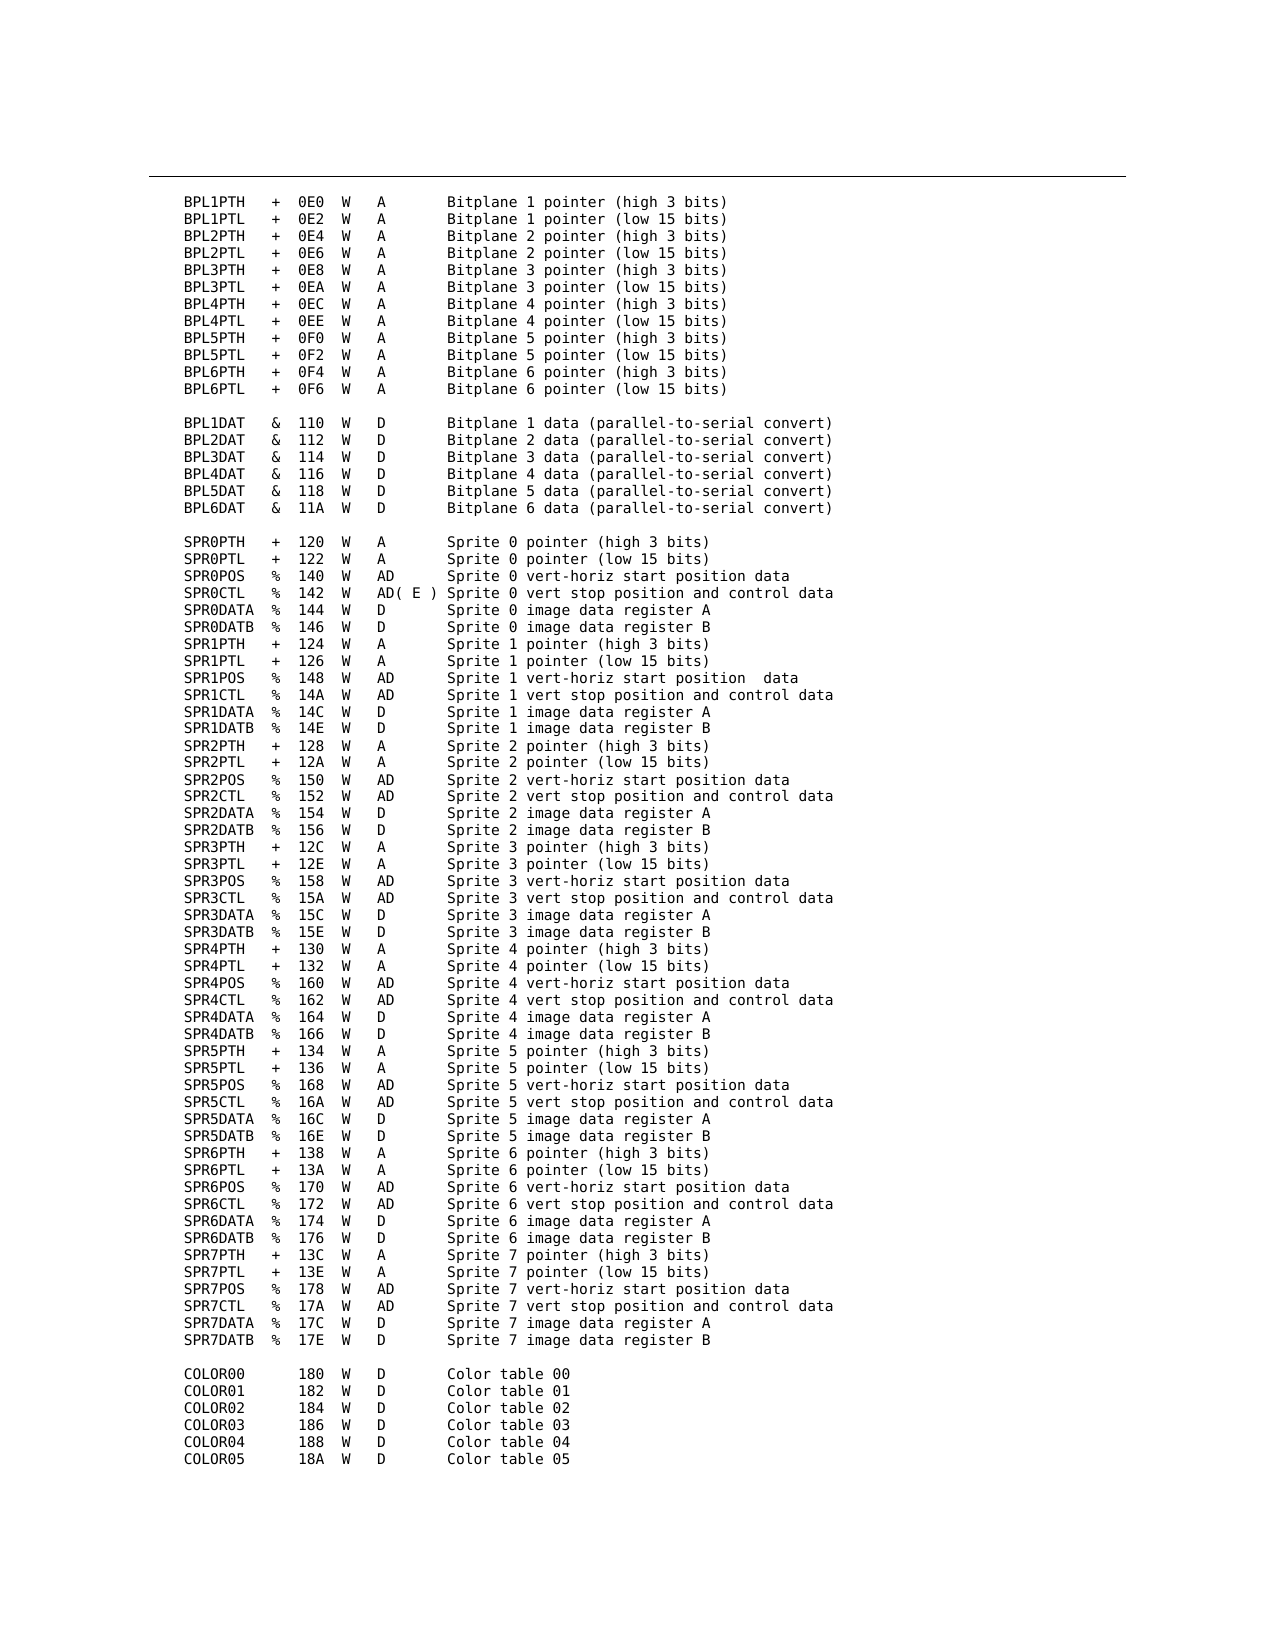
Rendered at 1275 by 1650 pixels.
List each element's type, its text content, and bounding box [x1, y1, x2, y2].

text SPR6PTH + 138 W A Sprite 6 pointer (high 3 bits) [148, 1145, 1126, 1162]
text BPL5DAT & 118 W D Bitplane 5 data (parallel-to-serial convert) [148, 483, 1126, 500]
text SPR4PTL + 132 W A Sprite 4 pointer (low 15 bits) [148, 958, 1126, 975]
text SPR0POS % 140 W AD Sprite 0 vert-horiz start position data [148, 568, 1126, 584]
text SPR4CTL % 162 W AD Sprite 4 vert stop position and control data [148, 992, 1126, 1009]
text COLOR01 182 W D Color table 01 [148, 1383, 1126, 1399]
text SPR3PTH + 12C W A Sprite 3 pointer (high 3 bits) [148, 839, 1126, 856]
text SPR6CTL % 172 W AD Sprite 6 vert stop position and control data [148, 1196, 1126, 1213]
text COLOR00 180 W D Color table 00 [148, 1366, 1126, 1383]
text SPR2POS % 150 W AD Sprite 2 vert-horiz start position data [148, 771, 1126, 788]
text SPR2DATB % 156 W D Sprite 2 image data register B [148, 822, 1126, 839]
text SPR7PTH + 13C W A Sprite 7 pointer (high 3 bits) [148, 1247, 1126, 1264]
text SPR4PTH + 130 W A Sprite 4 pointer (high 3 bits) [148, 941, 1126, 958]
text BPL3PTL + 0EA W A Bitplane 3 pointer (low 15 bits) [148, 279, 1126, 296]
text SPR7POS % 178 W AD Sprite 7 vert-horiz start position data [148, 1281, 1126, 1298]
text SPR3CTL % 15A W AD Sprite 3 vert stop position and control data [148, 890, 1126, 907]
text BPL6DAT & 11A W D Bitplane 6 data (parallel-to-serial convert) [148, 500, 1126, 517]
text COLOR05 18A W D Color table 05 [148, 1451, 1126, 1467]
text SPR0CTL % 142 W AD( E ) Sprite 0 vert stop position and control data [148, 584, 1126, 602]
text SPR5DATB % 16E W D Sprite 5 image data register B [148, 1128, 1126, 1145]
text BPL5PTH + 0F0 W A Bitplane 5 pointer (high 3 bits) [148, 330, 1126, 347]
text BPL1DAT & 110 W D Bitplane 1 data (parallel-to-serial convert) [148, 415, 1126, 432]
text SPR0PTL + 122 W A Sprite 0 pointer (low 15 bits) [148, 551, 1126, 568]
text BPL3PTH + 0E8 W A Bitplane 3 pointer (high 3 bits) [148, 262, 1126, 279]
text SPR1PTH + 124 W A Sprite 1 pointer (high 3 bits) [148, 636, 1126, 652]
text SPR4POS % 160 W AD Sprite 4 vert-horiz start position data [148, 975, 1126, 992]
text SPR2PTL + 12A W A Sprite 2 pointer (low 15 bits) [148, 754, 1126, 771]
text SPR0DATA % 144 W D Sprite 0 image data register A [148, 602, 1126, 618]
text SPR2DATA % 154 W D Sprite 2 image data register A [148, 805, 1126, 822]
text SPR5DATA % 16C W D Sprite 5 image data register A [148, 1111, 1126, 1128]
text BPL1PTH + 0E0 W A Bitplane 1 pointer (high 3 bits) [148, 194, 1126, 211]
text SPR5POS % 168 W AD Sprite 5 vert-horiz start position data [148, 1077, 1126, 1094]
text SPR2CTL % 152 W AD Sprite 2 vert stop position and control data [148, 788, 1126, 805]
text BPL4PTH + 0EC W A Bitplane 4 pointer (high 3 bits) [148, 296, 1126, 313]
text SPR3POS % 158 W AD Sprite 3 vert-horiz start position data [148, 873, 1126, 890]
text BPL6PTL + 0F6 W A Bitplane 6 pointer (low 15 bits) [148, 381, 1126, 398]
text SPR3DATB % 15E W D Sprite 3 image data register B [148, 924, 1126, 941]
text SPR4DATA % 164 W D Sprite 4 image data register A [148, 1009, 1126, 1026]
text SPR1CTL % 14A W AD Sprite 1 vert stop position and control data [148, 686, 1126, 703]
text SPR5CTL % 16A W AD Sprite 5 vert stop position and control data [148, 1094, 1126, 1111]
text SPR7PTL + 13E W A Sprite 7 pointer (low 15 bits) [148, 1264, 1126, 1281]
text SPR0PTH + 120 W A Sprite 0 pointer (high 3 bits) [148, 534, 1126, 551]
text SPR1POS % 148 W AD Sprite 1 vert-horiz start position data [148, 669, 1126, 686]
text BPL2DAT & 112 W D Bitplane 2 data (parallel-to-serial convert) [148, 432, 1126, 449]
text SPR0DATB % 146 W D Sprite 0 image data register B [148, 618, 1126, 636]
text BPL2PTH + 0E4 W A Bitplane 2 pointer (high 3 bits) [148, 228, 1126, 245]
text SPR4DATB % 166 W D Sprite 4 image data register B [148, 1026, 1126, 1043]
text BPL5PTL + 0F2 W A Bitplane 5 pointer (low 15 bits) [148, 347, 1126, 364]
text SPR6POS % 170 W AD Sprite 6 vert-horiz start position data [148, 1179, 1126, 1196]
text SPR1DATB % 14E W D Sprite 1 image data register B [148, 720, 1126, 737]
text COLOR03 186 W D Color table 03 [148, 1417, 1126, 1433]
text SPR2PTH + 128 W A Sprite 2 pointer (high 3 bits) [148, 737, 1126, 754]
text BPL6PTH + 0F4 W A Bitplane 6 pointer (high 3 bits) [148, 364, 1126, 381]
text BPL4PTL + 0EE W A Bitplane 4 pointer (low 15 bits) [148, 313, 1126, 330]
text SPR3DATA % 15C W D Sprite 3 image data register A [148, 907, 1126, 924]
text SPR5PTL + 136 W A Sprite 5 pointer (low 15 bits) [148, 1060, 1126, 1077]
text COLOR02 184 W D Color table 02 [148, 1399, 1126, 1417]
text SPR5PTH + 134 W A Sprite 5 pointer (high 3 bits) [148, 1043, 1126, 1060]
text SPR7DATA % 17C W D Sprite 7 image data register A [148, 1315, 1126, 1332]
text SPR6PTL + 13A W A Sprite 6 pointer (low 15 bits) [148, 1162, 1126, 1179]
text SPR6DATB % 176 W D Sprite 6 image data register B [148, 1230, 1126, 1247]
text BPL4DAT & 116 W D Bitplane 4 data (parallel-to-serial convert) [148, 466, 1126, 483]
text SPR7DATB % 17E W D Sprite 7 image data register B [148, 1332, 1126, 1349]
text SPR7CTL % 17A W AD Sprite 7 vert stop position and control data [148, 1298, 1126, 1315]
text BPL1PTL + 0E2 W A Bitplane 1 pointer (low 15 bits) [148, 211, 1126, 228]
text COLOR04 188 W D Color table 04 [148, 1433, 1126, 1451]
text BPL2PTL + 0E6 W A Bitplane 2 pointer (low 15 bits) [148, 245, 1126, 262]
text SPR1DATA % 14C W D Sprite 1 image data register A [148, 703, 1126, 720]
text SPR6DATA % 174 W D Sprite 6 image data register A [148, 1213, 1126, 1230]
text SPR3PTL + 12E W A Sprite 3 pointer (low 15 bits) [148, 856, 1126, 873]
text BPL3DAT & 114 W D Bitplane 3 data (parallel-to-serial convert) [148, 449, 1126, 466]
text SPR1PTL + 126 W A Sprite 1 pointer (low 15 bits) [148, 652, 1126, 669]
